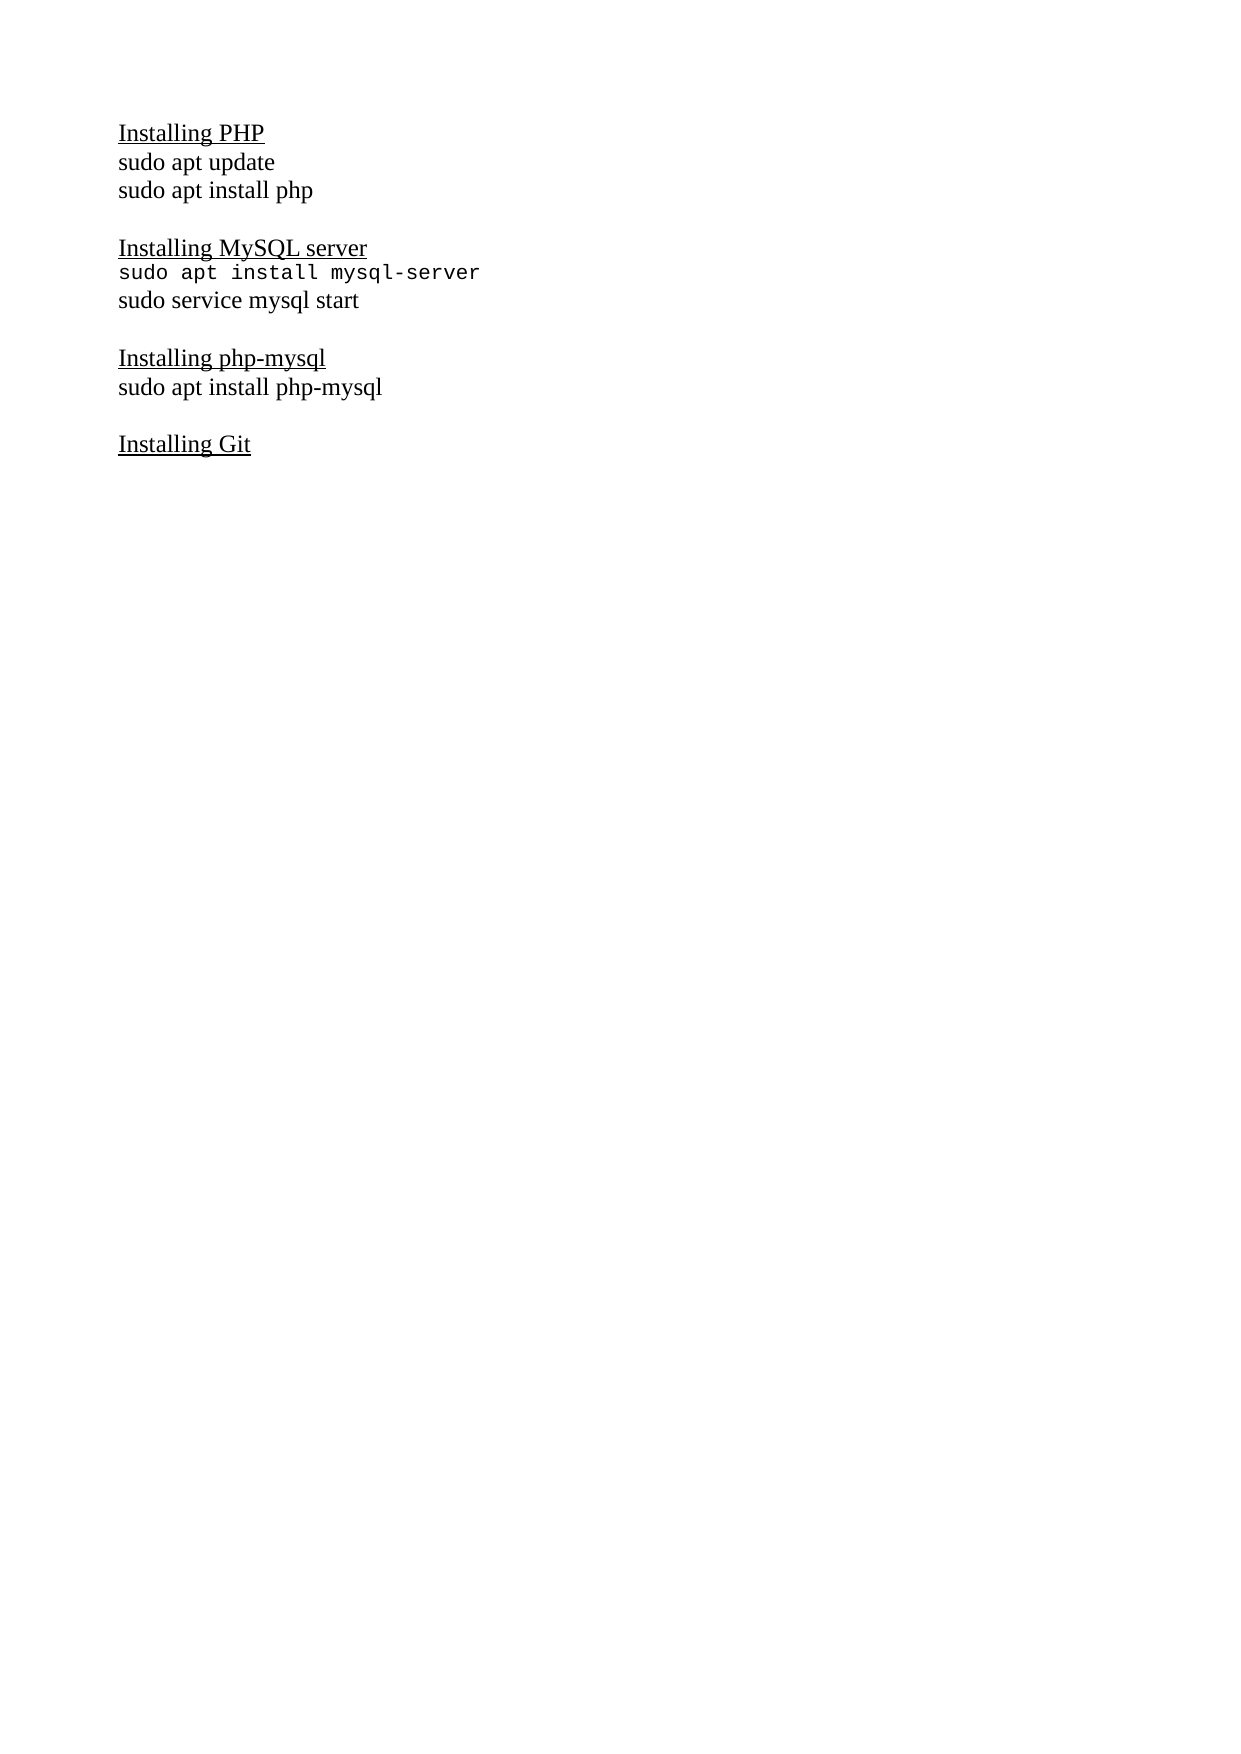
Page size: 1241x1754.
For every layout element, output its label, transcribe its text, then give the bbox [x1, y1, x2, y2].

text Installing Git [118, 429, 1122, 458]
text Installing MySQL server [118, 233, 1122, 262]
text sudo apt update [118, 147, 1122, 176]
text sudo apt install mysql-server [118, 262, 1122, 286]
text Installing PHP [118, 118, 1122, 147]
text Installing php-mysql [118, 343, 1122, 372]
text sudo apt install php [118, 176, 1122, 204]
text sudo service mysql start [118, 286, 1122, 314]
text sudo apt install php-mysql [118, 372, 1122, 401]
